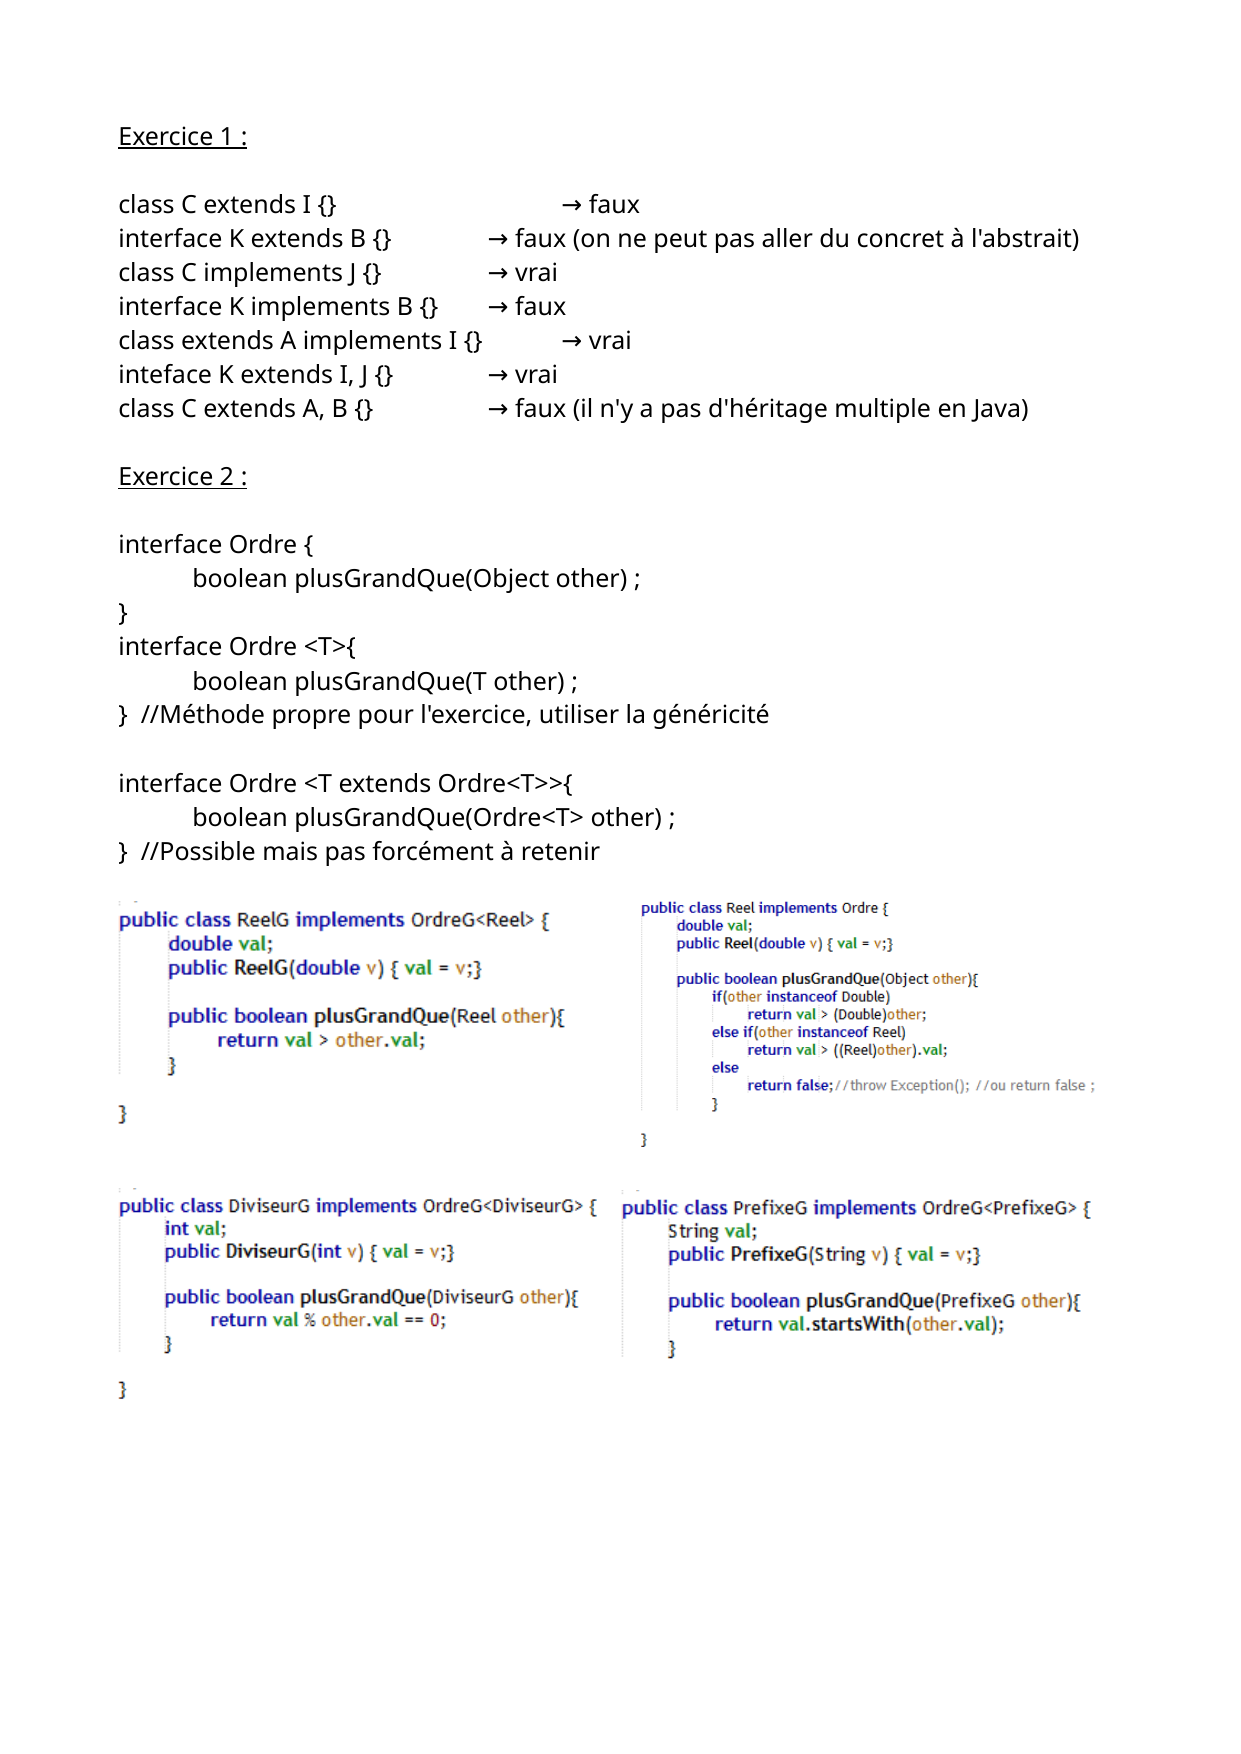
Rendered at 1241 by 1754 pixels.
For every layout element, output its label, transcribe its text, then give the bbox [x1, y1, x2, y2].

picture [621, 1190, 950, 1363]
text inteface K extends I, J {} → vrai [118, 357, 1122, 391]
text boolean plusGrandQue(Object other) ; [118, 561, 1122, 595]
text interface K implements B {} → faux [118, 288, 1122, 322]
text class C implements J {} → vrai [118, 254, 1122, 288]
picture [118, 901, 466, 1138]
text boolean plusGrandQue(Ordre<T> other) ; [118, 799, 1122, 833]
text } [118, 595, 1122, 629]
text class C extends A, B {} → faux (il n'y a pas d'héritage multiple en Java) [118, 391, 1122, 425]
text } //Possible mais pas forcément à retenir [118, 833, 1122, 867]
text interface Ordre <T>{ [118, 629, 1122, 663]
text Exercice 1 : [118, 118, 1122, 152]
text interface Ordre { [118, 527, 1122, 561]
text class extends A implements I {} → vrai [118, 322, 1122, 357]
text } //Méthode propre pour l'exercice, utiliser la généricité [118, 697, 1122, 731]
text interface K extends B {} → faux (on ne peut pas aller du concret à l'abstrait) [118, 220, 1122, 254]
text interface Ordre <T extends Ordre<T>>{ [118, 765, 1122, 799]
text class C extends I {} → faux [118, 186, 1122, 220]
picture [118, 1188, 441, 1413]
text Exercice 2 : [118, 459, 1122, 493]
text boolean plusGrandQue(T other) ; [118, 663, 1122, 697]
picture [640, 901, 1119, 1155]
